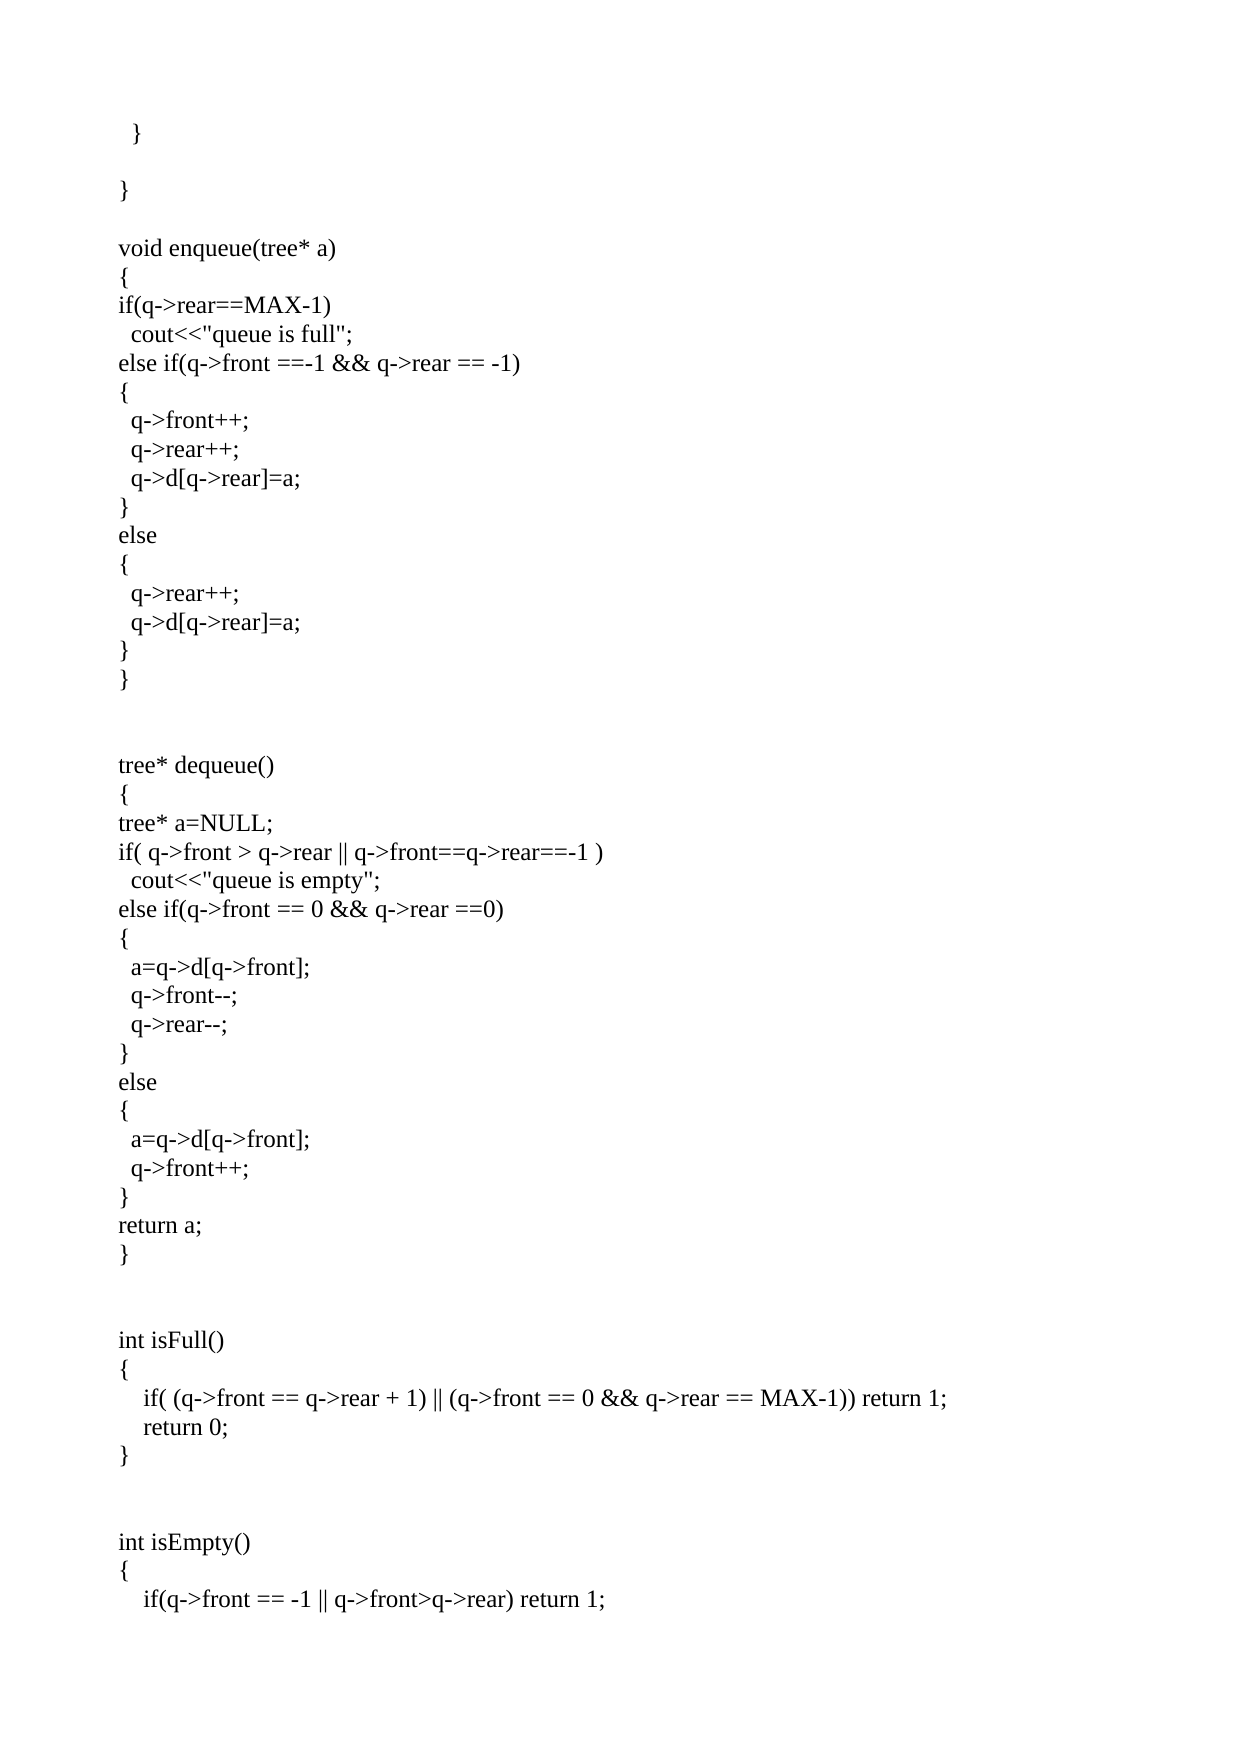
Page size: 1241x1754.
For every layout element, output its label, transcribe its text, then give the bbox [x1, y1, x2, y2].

text { [118, 923, 1122, 952]
text q->front++; [118, 1153, 1122, 1182]
text } [118, 118, 1122, 147]
text q->rear++; [118, 434, 1122, 463]
text } [118, 664, 1122, 693]
text return 0; [118, 1412, 1122, 1441]
text { [118, 262, 1122, 291]
text { [118, 1096, 1122, 1124]
text q->d[q->rear]=a; [118, 463, 1122, 492]
text } [118, 1239, 1122, 1268]
text else [118, 521, 1122, 549]
text } [118, 176, 1122, 204]
text } [118, 1182, 1122, 1211]
text else [118, 1067, 1122, 1096]
text cout<<"queue is empty"; [118, 866, 1122, 894]
text tree* dequeue() [118, 751, 1122, 779]
text q->rear--; [118, 1009, 1122, 1038]
text tree* a=NULL; [118, 808, 1122, 837]
text q->front--; [118, 981, 1122, 1009]
text } [118, 1441, 1122, 1469]
text if( (q->front == q->rear + 1) || (q->front == 0 && q->rear == MAX-1)) return 1; [118, 1383, 1122, 1412]
text int isFull() [118, 1326, 1122, 1354]
text return a; [118, 1211, 1122, 1239]
text q->d[q->rear]=a; [118, 607, 1122, 636]
text else if(q->front == 0 && q->rear ==0) [118, 894, 1122, 923]
text if(q->rear==MAX-1) [118, 291, 1122, 319]
text int isEmpty() [118, 1527, 1122, 1556]
text } [118, 636, 1122, 664]
text cout<<"queue is full"; [118, 319, 1122, 348]
text { [118, 377, 1122, 406]
text a=q->d[q->front]; [118, 1124, 1122, 1153]
text { [118, 779, 1122, 808]
text if(q->front == -1 || q->front>q->rear) return 1; [118, 1584, 1122, 1613]
text { [118, 1556, 1122, 1584]
text q->rear++; [118, 578, 1122, 607]
text else if(q->front ==-1 && q->rear == -1) [118, 348, 1122, 377]
text if( q->front > q->rear || q->front==q->rear==-1 ) [118, 837, 1122, 866]
text } [118, 1038, 1122, 1067]
text { [118, 1354, 1122, 1383]
text q->front++; [118, 406, 1122, 434]
text { [118, 549, 1122, 578]
text } [118, 492, 1122, 521]
text a=q->d[q->front]; [118, 952, 1122, 981]
text void enqueue(tree* a) [118, 233, 1122, 262]
